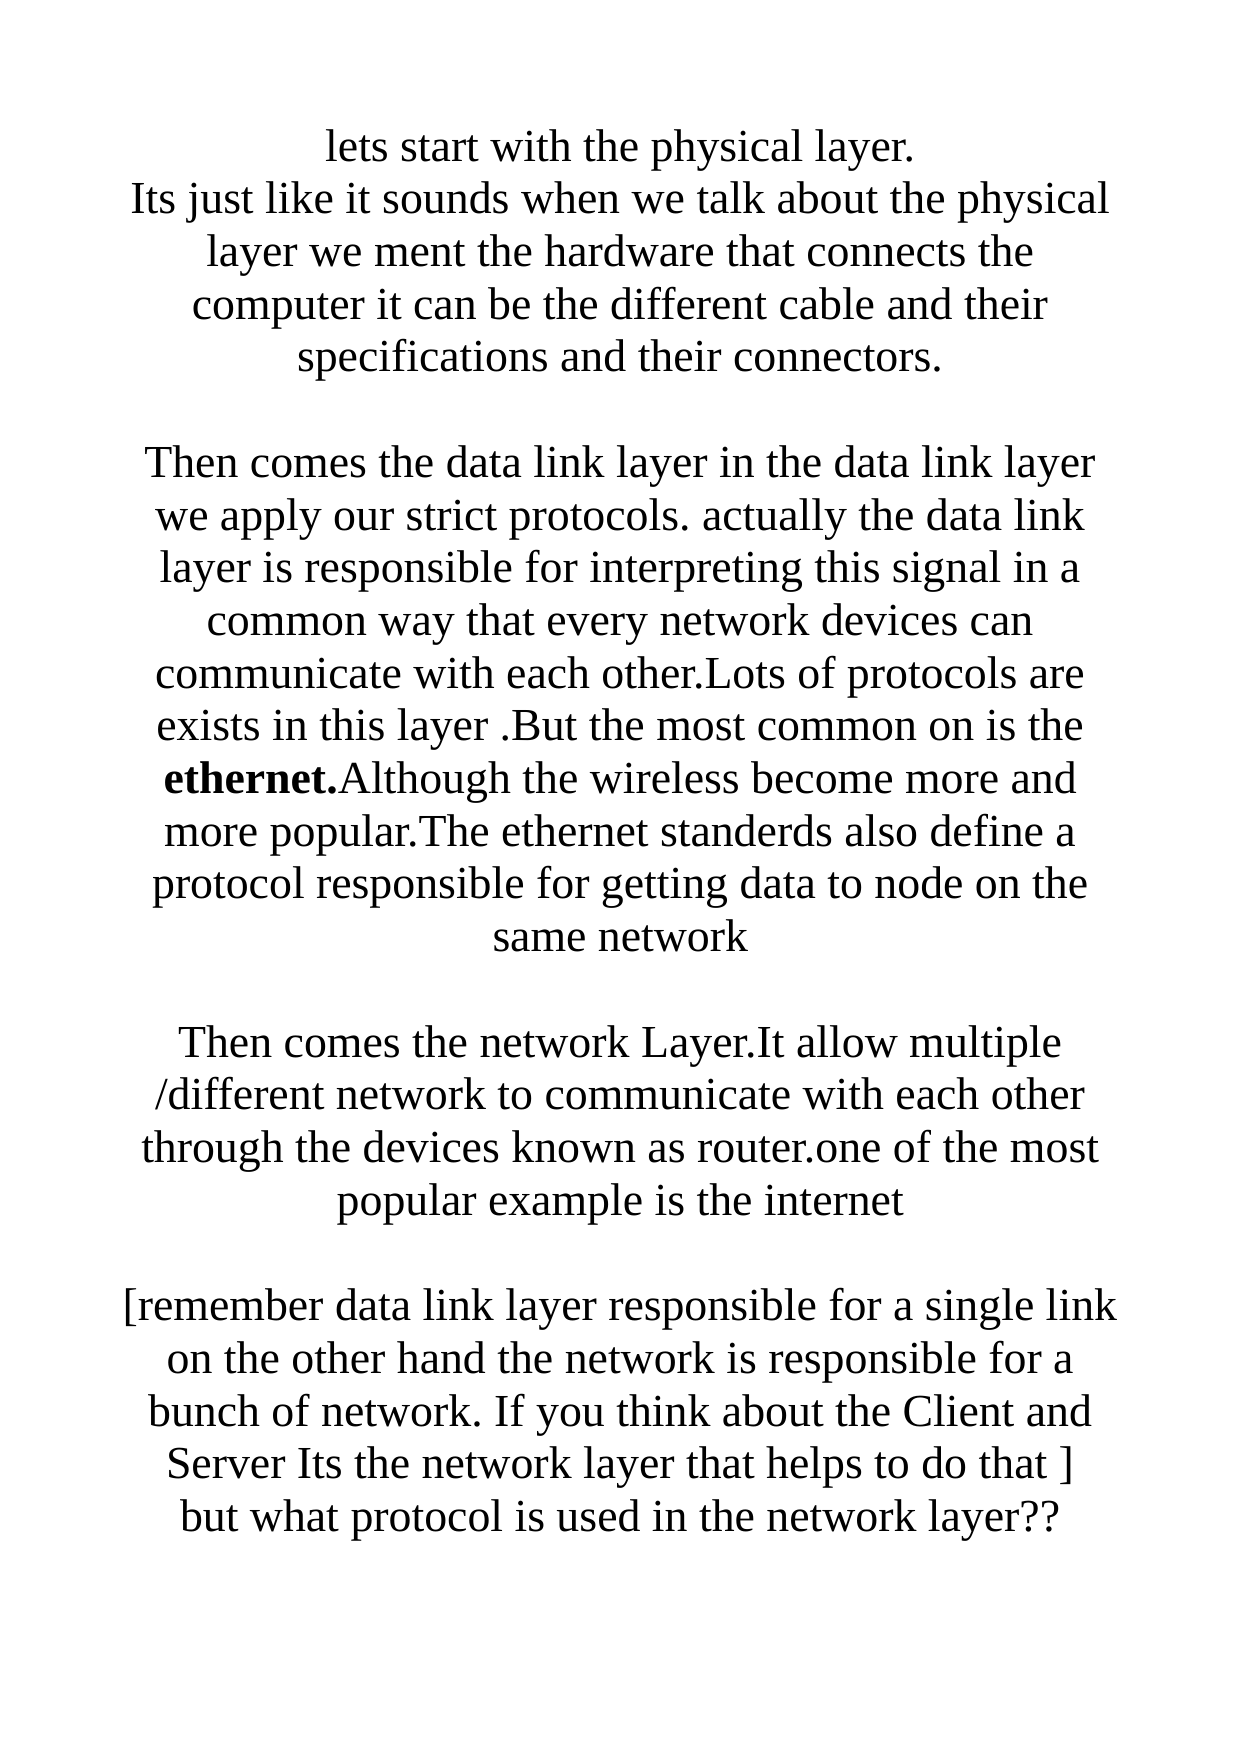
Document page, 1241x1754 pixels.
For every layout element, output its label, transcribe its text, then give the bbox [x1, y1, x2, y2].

text Its just like it sounds when we talk about the physical layer we ment the hardware that connects the computer it can be the different cable and their specifications and their connectors. [118, 171, 1122, 382]
text but what protocol is used in the network layer?? [118, 1488, 1122, 1541]
text [remember data link layer responsible for a single link on the other hand the network is responsible for a bunch of network. If you think about the Client and Server Its the network layer that helps to do that ] [118, 1278, 1122, 1488]
text Then comes the network Layer.It allow multiple /different network to communicate with each other through the devices known as router.one of the most popular example is the internet [118, 1014, 1122, 1225]
text Then comes the data link layer in the data link layer we apply our strict protocols. actually the data link layer is responsible for interpreting this signal in a common way that every network devices can communicate with each other.Lots of protocols are exists in this layer .But the most common on is the ethernet.Although the wireless become more and more popular.The ethernet standerds also define a protocol responsible for getting data to node on the same network [118, 434, 1122, 961]
text lets start with the physical layer. [118, 118, 1122, 171]
